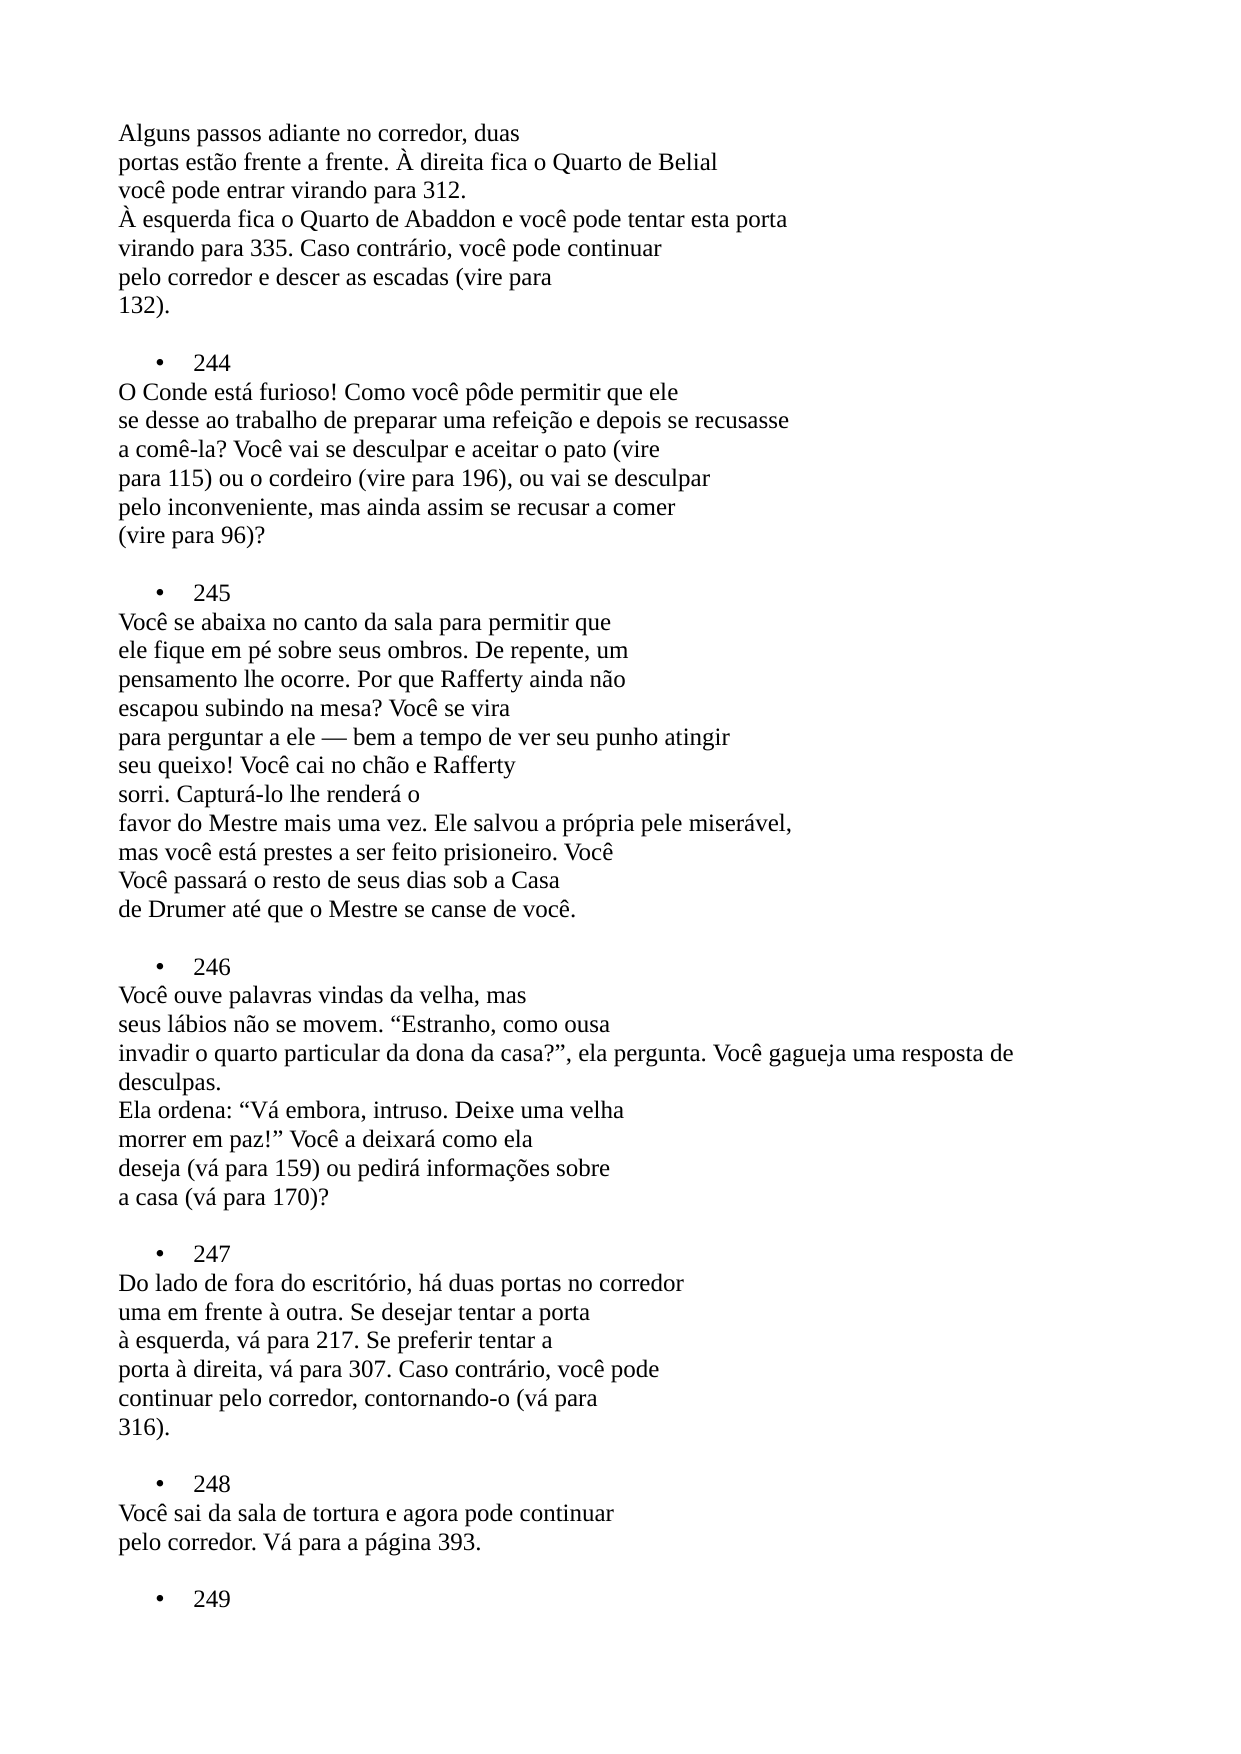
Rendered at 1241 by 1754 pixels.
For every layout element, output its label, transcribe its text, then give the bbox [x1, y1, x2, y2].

text 132). [118, 291, 1122, 319]
text morrer em paz!” Você a deixará como ela [118, 1124, 1122, 1153]
text virando para 335. Caso contrário, você pode continuar [118, 233, 1122, 262]
list 247 [156, 1239, 1122, 1268]
text para 115) ou o cordeiro (vire para 196), ou vai se desculpar [118, 463, 1122, 492]
text favor do Mestre mais uma vez. Ele salvou a própria pele miserável, [118, 808, 1122, 837]
text pelo inconveniente, mas ainda assim se recusar a comer [118, 492, 1122, 521]
text 316). [118, 1412, 1122, 1441]
text mas você está prestes a ser feito prisioneiro. Você [118, 837, 1122, 866]
text sorri. Capturá-lo lhe renderá o [118, 779, 1122, 808]
text Você passará o resto de seus dias sob a Casa de Drumer até que o Mestre se canse de você. [118, 866, 1122, 923]
list 245 [156, 578, 1122, 607]
text deseja (vá para 159) ou pedirá informações sobre [118, 1153, 1122, 1182]
list 248 [156, 1469, 1122, 1498]
text (vire para 96)? [118, 521, 1122, 549]
text À esquerda fica o Quarto de Abaddon e você pode tentar esta porta [118, 204, 1122, 233]
text pensamento lhe ocorre. Por que Rafferty ainda não [118, 664, 1122, 693]
text você pode entrar virando para 312. [118, 176, 1122, 204]
text continuar pelo corredor, contornando-o (vá para [118, 1383, 1122, 1412]
list 244 [156, 348, 1122, 377]
text ele fique em pé sobre seus ombros. De repente, um [118, 636, 1122, 664]
text Do lado de fora do escritório, há duas portas no corredor [118, 1268, 1122, 1297]
text Ela ordena: “Vá embora, intruso. Deixe uma velha [118, 1096, 1122, 1124]
text a comê-la? Você vai se desculpar e aceitar o pato (vire [118, 434, 1122, 463]
list 249 [156, 1584, 1122, 1613]
text seus lábios não se movem. “Estranho, como ousa [118, 1009, 1122, 1038]
text uma em frente à outra. Se desejar tentar a porta [118, 1297, 1122, 1326]
text portas estão frente a frente. À direita fica o Quarto de Belial [118, 147, 1122, 176]
text O Conde está furioso! Como você pôde permitir que ele [118, 377, 1122, 406]
text escapou subindo na mesa? Você se vira [118, 693, 1122, 722]
list 246 [156, 952, 1122, 981]
text para perguntar a ele — bem a tempo de ver seu punho atingir [118, 722, 1122, 751]
text pelo corredor e descer as escadas (vire para [118, 262, 1122, 291]
text invadir o quarto particular da dona da casa?”, ela pergunta. Você gagueja uma resposta de desculpas. [118, 1038, 1122, 1096]
text a casa (vá para 170)? [118, 1182, 1122, 1211]
text Alguns passos adiante no corredor, duas [118, 118, 1122, 147]
text seu queixo! Você cai no chão e Rafferty [118, 751, 1122, 779]
text porta à direita, vá para 307. Caso contrário, você pode [118, 1354, 1122, 1383]
text pelo corredor. Vá para a página 393. [118, 1527, 1122, 1556]
text Você se abaixa no canto da sala para permitir que [118, 607, 1122, 636]
text se desse ao trabalho de preparar uma refeição e depois se recusasse [118, 406, 1122, 434]
text Você ouve palavras vindas da velha, mas [118, 981, 1122, 1009]
text à esquerda, vá para 217. Se preferir tentar a [118, 1326, 1122, 1354]
text Você sai da sala de tortura e agora pode continuar [118, 1498, 1122, 1527]
